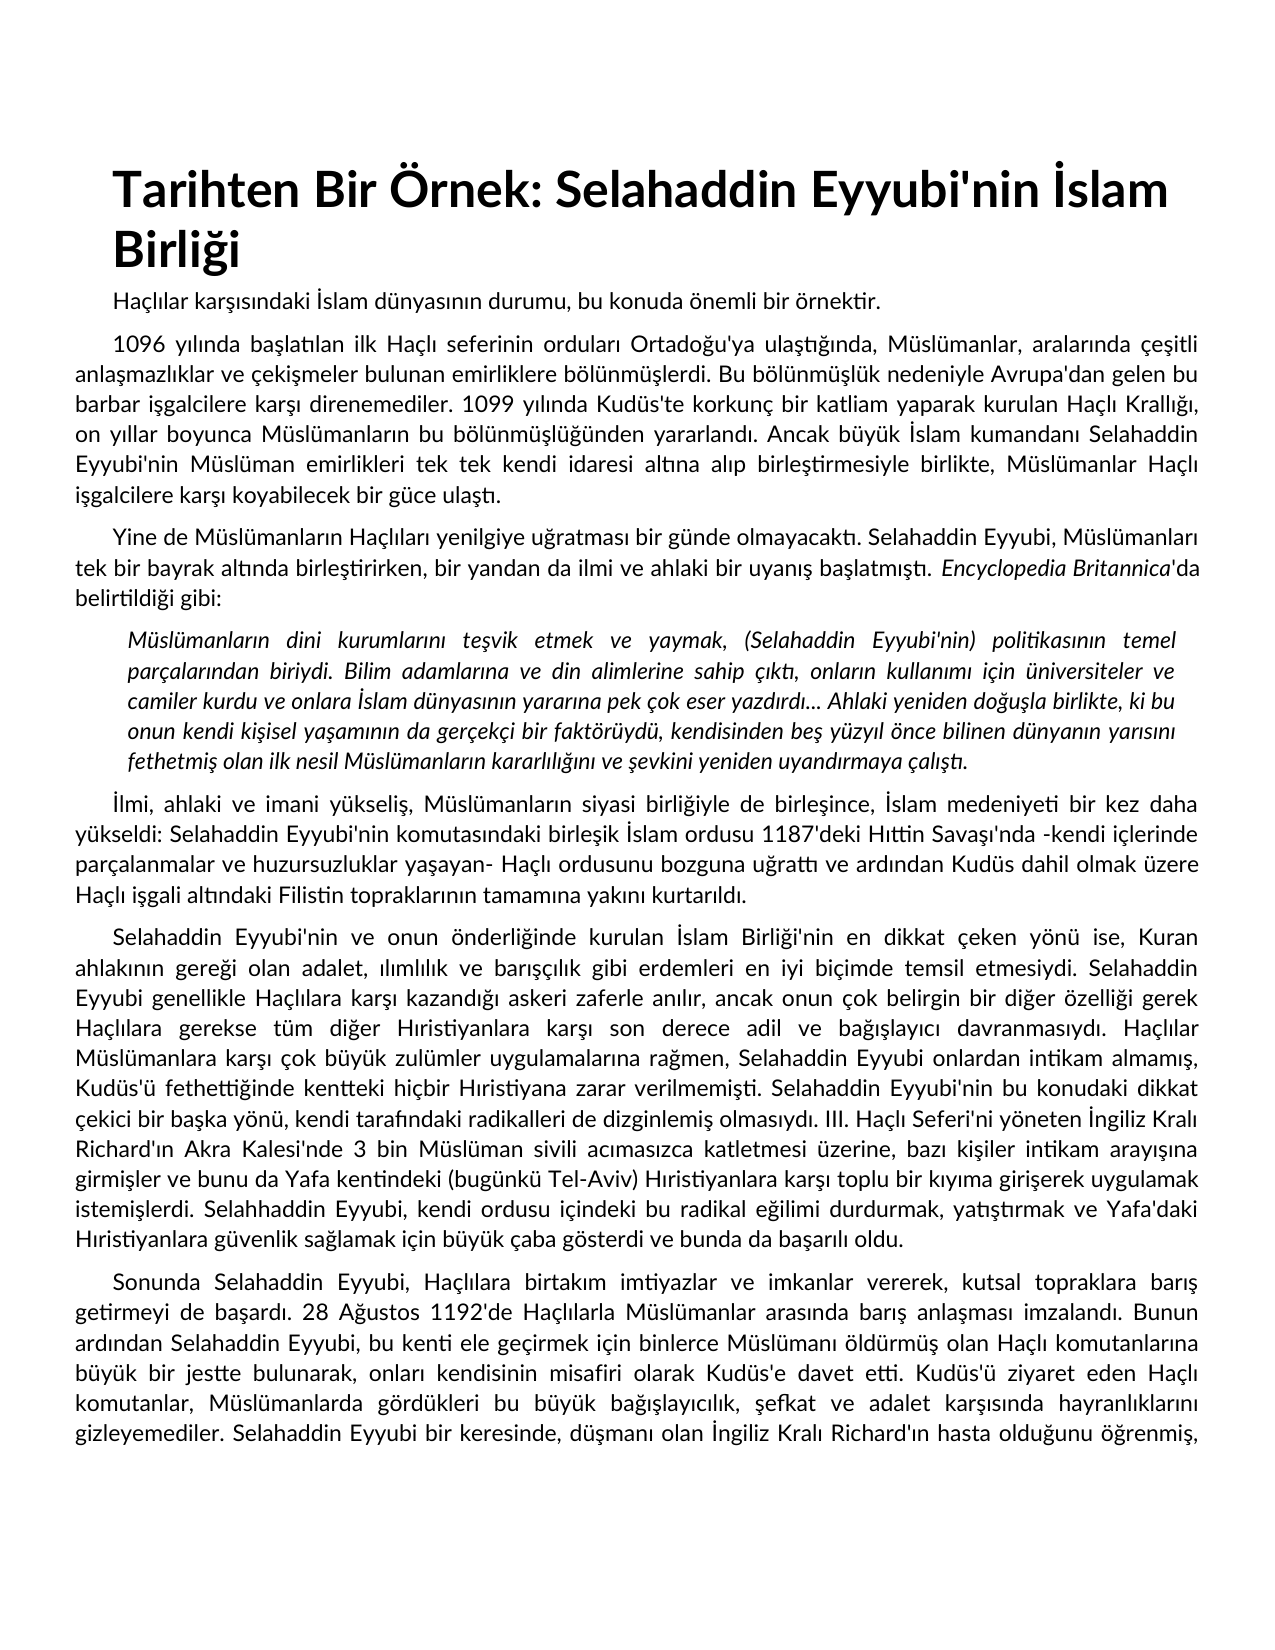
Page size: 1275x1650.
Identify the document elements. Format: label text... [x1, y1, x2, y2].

text Müslümanların dini kurumlarını teşvik etmek ve yaymak, (Selahaddin Eyyubi'nin) politikasının temel parçalarından biriydi. Bilim adamlarına ve din alimlerine sahip çıktı, onların kullanımı için üniversiteler ve camiler kurdu ve onlara İslam dünyasının yararına pek çok eser yazdırdı... Ahlaki yeniden doğuşla birlikte, ki bu onun kendi kişisel yaşamının da gerçekçi bir faktörüydü, kendisinden beş yüzyıl önce bilinen dünyanın yarısını fethetmiş olan ilk nesil Müslümanların kararlılığını ve şevkini yeniden uyandırmaya çalıştı. [127, 626, 1177, 774]
text 1096 yılında başlatılan ilk Haçlı seferinin orduları Ortadoğu'ya ulaştığında, Müslümanlar, aralarında çeşitli anlaşmazlıklar ve çekişmeler bulunan emirliklere bölünmüşlerdi. Bu bölünmüşlük nedeniyle Avrupa'dan gelen bu barbar işgalcilere karşı direnemediler. 1099 yılında Kudüs'te korkunç bir katliam yaparak kurulan Haçlı Krallığı, on yıllar boyunca Müslümanların bu bölünmüşlüğünden yararlandı. Ancak büyük İslam kumandanı Selahaddin Eyyubi'nin Müslüman emirlikleri tek tek kendi idaresi altına alıp birleştirmesiyle birlikte, Müslümanlar Haçlı işgalcilere karşı koyabilecek bir güce ulaştı. [75, 329, 1200, 508]
text Yine de Müslümanların Haçlıları yenilgiye uğratması bir günde olmayacaktı. Selahaddin Eyyubi, Müslümanları tek bir bayrak altında birleştirirken, bir yandan da ilmi ve ahlaki bir uyanış başlatmıştı. Encyclopedia Britannica'da belirtildiği gibi: [75, 523, 1200, 611]
text Haçlılar karşısındaki İslam dünyasının durumu, bu konuda önemli bir örnektir. [75, 287, 1200, 314]
text Sonunda Selahaddin Eyyubi, Haçlılara birtakım imtiyazlar ve imkanlar vererek, kutsal topraklara barış getirmeyi de başardı. 28 Ağustos 1192'de Haçlılarla Müslümanlar arasında barış anlaşması imzalandı. Bunun ardından Selahaddin Eyyubi, bu kenti ele geçirmek için binlerce Müslümanı öldürmüş olan Haçlı komutanlarına büyük bir jestte bulunarak, onları kendisinin misafiri olarak Kudüs'e davet etti. Kudüs'ü ziyaret eden Haçlı komutanlar, Müslümanlarda gördükleri bu büyük bağışlayıcılık, şefkat ve adalet karşısında hayranlıklarını gizleyemediler. Selahaddin Eyyubi bir keresinde, düşmanı olan İngiliz Kralı Richard'ın hasta olduğunu öğrenmiş, [75, 1268, 1200, 1446]
subtitle Tarihten Bir Örnek: Selahaddin Eyyubi'nin İslam Birliği [112, 158, 1200, 278]
text Selahaddin Eyyubi'nin ve onun önderliğinde kurulan İslam Birliği'nin en dikkat çeken yönü ise, Kuran ahlakının gereği olan adalet, ılımlılık ve barışçılık gibi erdemleri en iyi biçimde temsil etmesiydi. Selahaddin Eyyubi genellikle Haçlılara karşı kazandığı askeri zaferle anılır, ancak onun çok belirgin bir diğer özelliği gerek Haçlılara gerekse tüm diğer Hıristiyanlara karşı son derece adil ve bağışlayıcı davranmasıydı. Haçlılar Müslümanlara karşı çok büyük zulümler uygulamalarına rağmen, Selahaddin Eyyubi onlardan intikam almamış, Kudüs'ü fethettiğinde kentteki hiçbir Hıristiyana zarar verilmemişti. Selahaddin Eyyubi'nin bu konudaki dikkat çekici bir başka yönü, kendi tarafındaki radikalleri de dizginlemiş olmasıydı. III. Haçlı Seferi'ni yöneten İngiliz Kralı Richard'ın Akra Kalesi'nde 3 bin Müslüman sivili acımasızca katletmesi üzerine, bazı kişiler intikam arayışına girmişler ve bunu da Yafa kentindeki (bugünkü Tel-Aviv) Hıristiyanlara karşı toplu bir kıyıma girişerek uygulamak istemişlerdi. Selahhaddin Eyyubi, kendi ordusu içindeki bu radikal eğilimi durdurmak, yatıştırmak ve Yafa'daki Hıristiyanlara güvenlik sağlamak için büyük çaba gösterdi ve bunda da başarılı oldu. [75, 923, 1200, 1253]
text İlmi, ahlaki ve imani yükseliş, Müslümanların siyasi birliğiyle de birleşince, İslam medeniyeti bir kez daha yükseldi: Selahaddin Eyyubi'nin komutasındaki birleşik İslam ordusu 1187'deki Hıttin Savaşı'nda -kendi içlerinde parçalanmalar ve huzursuzluklar yaşayan- Haçlı ordusunu bozguna uğrattı ve ardından Kudüs dahil olmak üzere Haçlı işgali altındaki Filistin topraklarının tamamına yakını kurtarıldı. [75, 790, 1200, 908]
